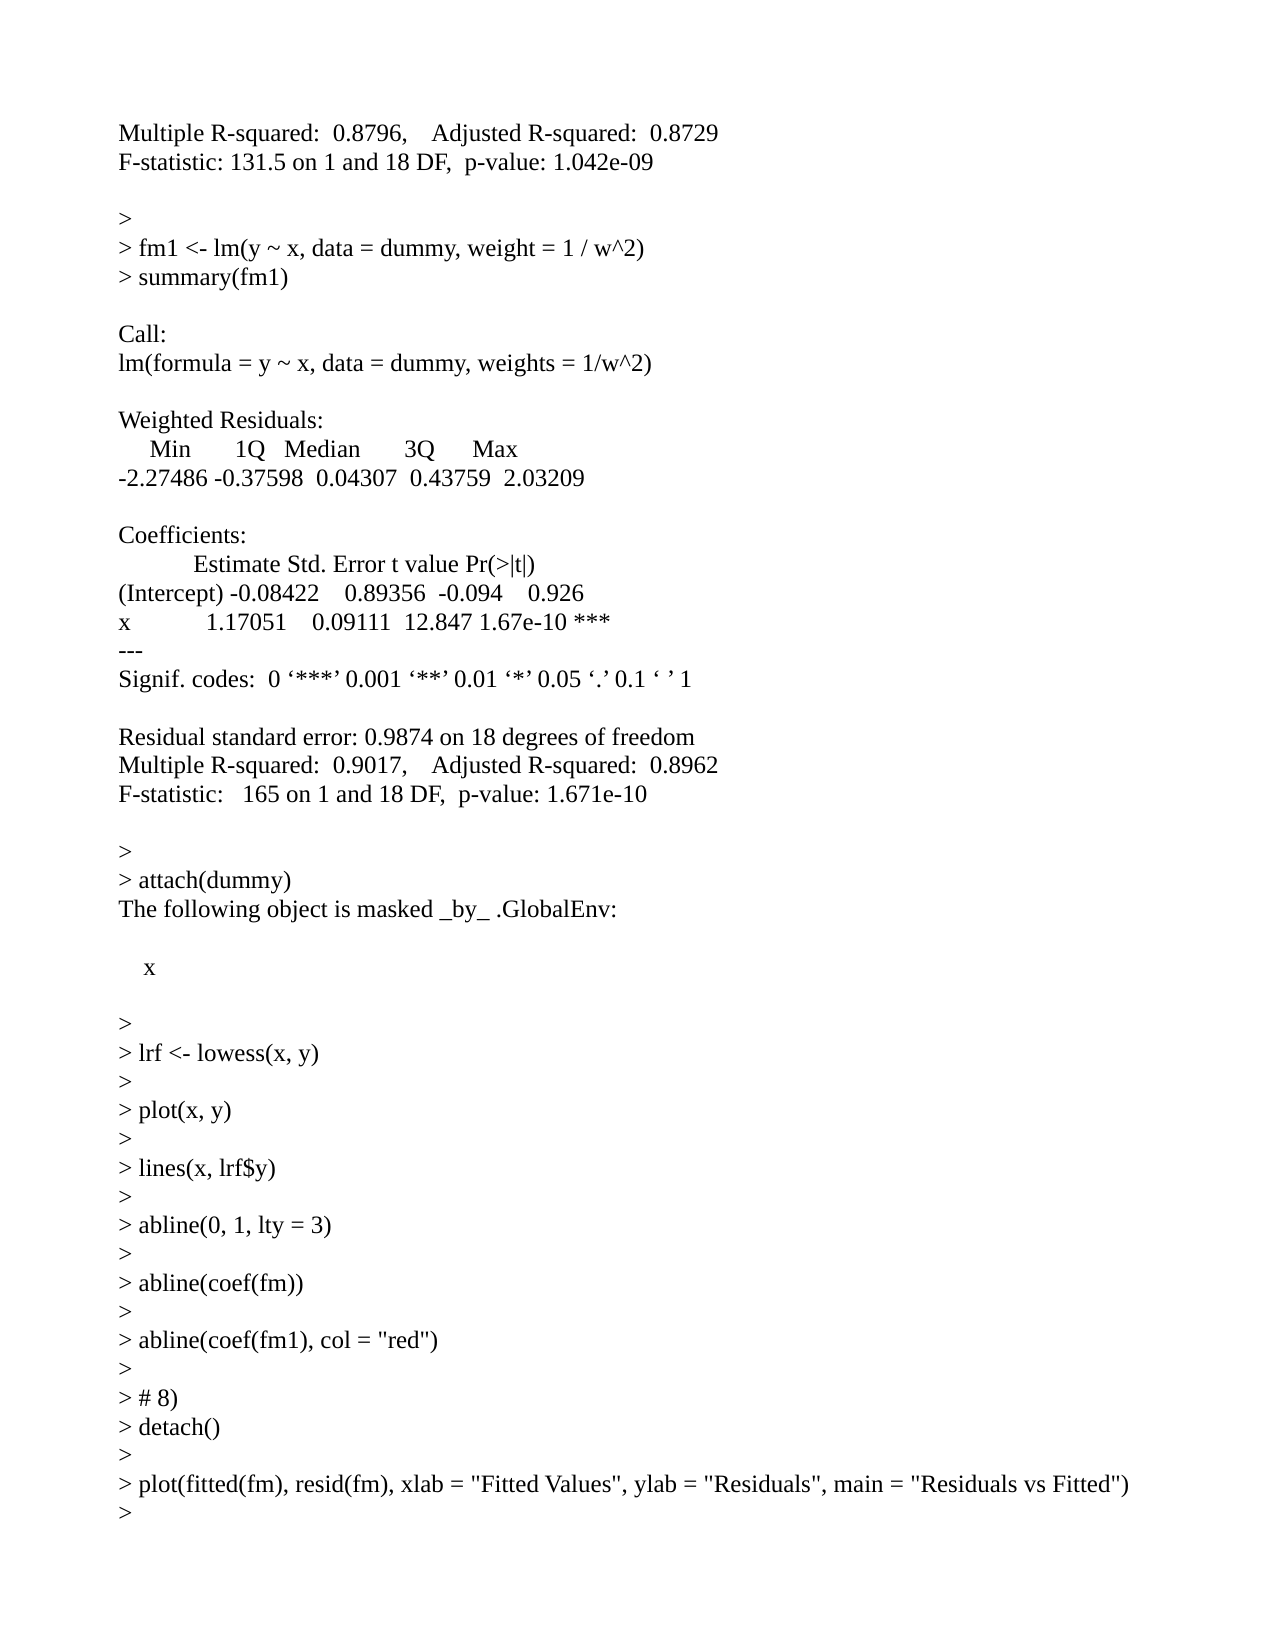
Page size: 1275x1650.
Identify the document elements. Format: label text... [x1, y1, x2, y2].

text > fm1 <- lm(y ~ x, data = dummy, weight = 1 / w^2) [118, 233, 1157, 262]
text -2.27486 -0.37598 0.04307 0.43759 2.03209 [118, 463, 1157, 492]
text x 1.17051 0.09111 12.847 1.67e-10 *** [118, 607, 1157, 636]
text > abline(0, 1, lty = 3) [118, 1211, 1157, 1239]
text > abline(coef(fm1), col = "red") [118, 1326, 1157, 1354]
text > [118, 1441, 1157, 1469]
text F-statistic: 165 on 1 and 18 DF, p-value: 1.671e-10 [118, 779, 1157, 808]
text > [118, 1297, 1157, 1326]
text > [118, 1354, 1157, 1383]
text > detach() [118, 1412, 1157, 1441]
text --- [118, 636, 1157, 664]
text > lrf <- lowess(x, y) [118, 1038, 1157, 1067]
text > attach(dummy) [118, 866, 1157, 894]
text > [118, 1239, 1157, 1268]
text Call: [118, 319, 1157, 348]
text Multiple R-squared: 0.9017, Adjusted R-squared: 0.8962 [118, 751, 1157, 779]
text > [118, 204, 1157, 233]
text F-statistic: 131.5 on 1 and 18 DF, p-value: 1.042e-09 [118, 147, 1157, 176]
text > plot(fitted(fm), resid(fm), xlab = "Fitted Values", ylab = "Residuals", main = "Residuals vs Fitted") [118, 1469, 1157, 1498]
text Coefficients: [118, 521, 1157, 549]
text The following object is masked _by_ .GlobalEnv: [118, 894, 1157, 923]
text > plot(x, y) [118, 1096, 1157, 1124]
text Multiple R-squared: 0.8796, Adjusted R-squared: 0.8729 [118, 118, 1157, 147]
text Estimate Std. Error t value Pr(>|t|) [118, 549, 1157, 578]
text x [118, 952, 1157, 981]
text lm(formula = y ~ x, data = dummy, weights = 1/w^2) [118, 348, 1157, 377]
text > [118, 1182, 1157, 1211]
text > summary(fm1) [118, 262, 1157, 291]
text (Intercept) -0.08422 0.89356 -0.094 0.926 [118, 578, 1157, 607]
text Weighted Residuals: [118, 406, 1157, 434]
text > [118, 1009, 1157, 1038]
text > [118, 1067, 1157, 1096]
text Min 1Q Median 3Q Max [118, 434, 1157, 463]
text > [118, 1124, 1157, 1153]
text > # 8) [118, 1383, 1157, 1412]
text Residual standard error: 0.9874 on 18 degrees of freedom [118, 722, 1157, 751]
text Signif. codes: 0 ‘***’ 0.001 ‘**’ 0.01 ‘*’ 0.05 ‘.’ 0.1 ‘ ’ 1 [118, 664, 1157, 693]
text > lines(x, lrf$y) [118, 1153, 1157, 1182]
text > [118, 1498, 1157, 1527]
text > abline(coef(fm)) [118, 1268, 1157, 1297]
text > [118, 837, 1157, 866]
